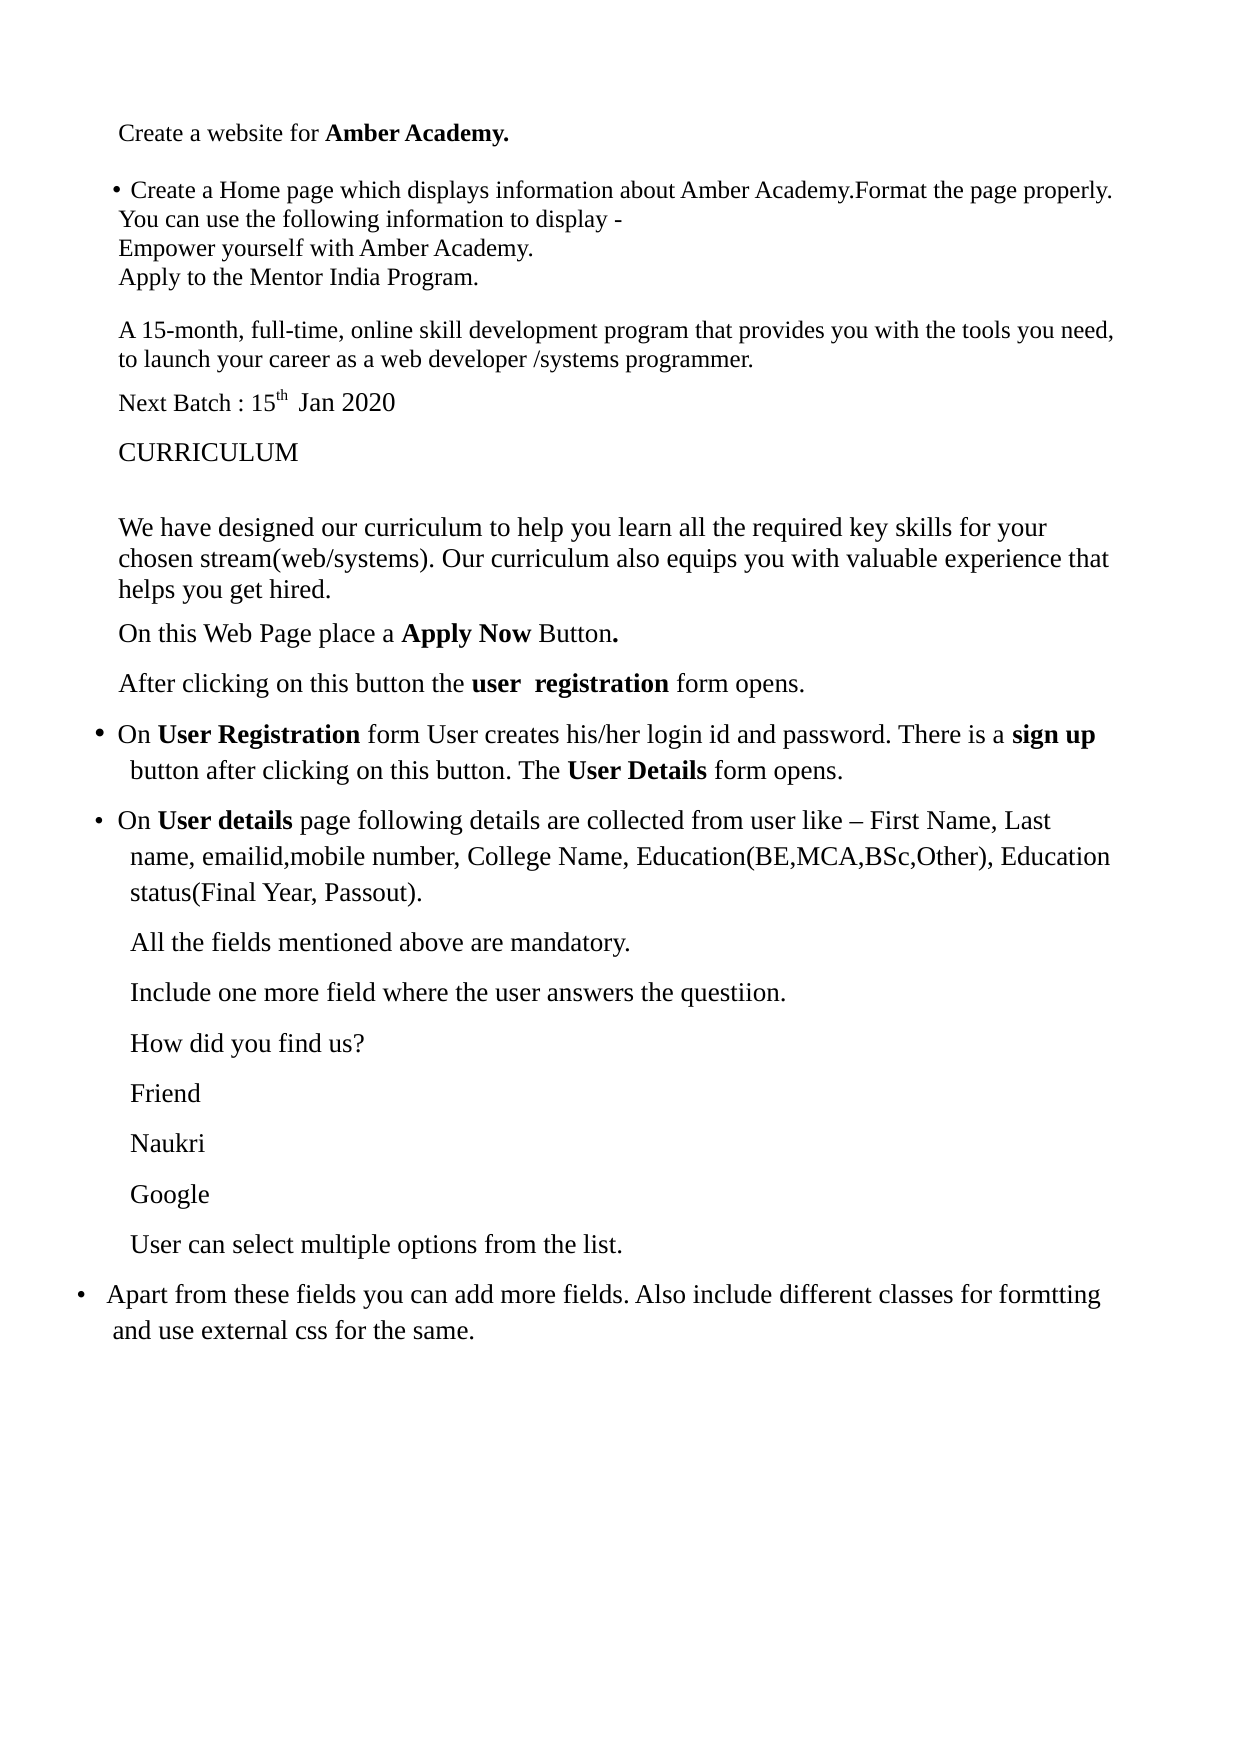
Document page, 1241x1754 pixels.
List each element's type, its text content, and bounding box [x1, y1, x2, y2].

subtitle We have designed our curriculum to help you learn all the required key skills for your chosen stream(web/systems). Our curriculum also equips you with valuable experience that helps you get hired. [118, 511, 1122, 605]
list Include one more field where the user answers the questiion. [94, 976, 1122, 1008]
list Google [94, 1178, 1122, 1209]
text CURRICULUM [118, 436, 1122, 467]
list User can select multiple options from the list. [94, 1228, 1122, 1259]
list On User Registration form User creates his/her login id and password. There is a sign up button after clicking on this button. The User Details form opens. [94, 718, 1122, 785]
list Create a Home page which displays information about Amber Academy.Format the page properly. [112, 176, 1122, 204]
list How did you find us? [94, 1027, 1122, 1058]
list On User details page following details are collected from user like – First Name, Last name, emailid,mobile number, College Name, Education(BE,MCA,BSc,Other), Education status(Final Year, Passout). [94, 804, 1122, 907]
subtitle A 15-month, full-time, online skill development program that provides you with the tools you need, to launch your career as a web developer /systems programmer. [118, 316, 1122, 373]
text Apply to the Mentor India Program. [118, 262, 1122, 291]
text Empower yourself with Amber Academy. [118, 233, 1122, 262]
text You can use the following information to display - [118, 204, 1122, 233]
list Naukri [94, 1127, 1122, 1158]
text Create a website for Amber Academy. [118, 118, 1122, 147]
text On this Web Page place a Apply Now Button. [118, 617, 1122, 648]
text Next Batch : 15th Jan 2020 [118, 386, 1122, 417]
text After clicking on this button the user registration form opens. [118, 667, 1122, 699]
list Apart from these fields you can add more fields. Also include different classes for formtting and use external css for the same. [77, 1278, 1122, 1345]
list Friend [94, 1077, 1122, 1108]
list All the fields mentioned above are mandatory. [94, 926, 1122, 957]
